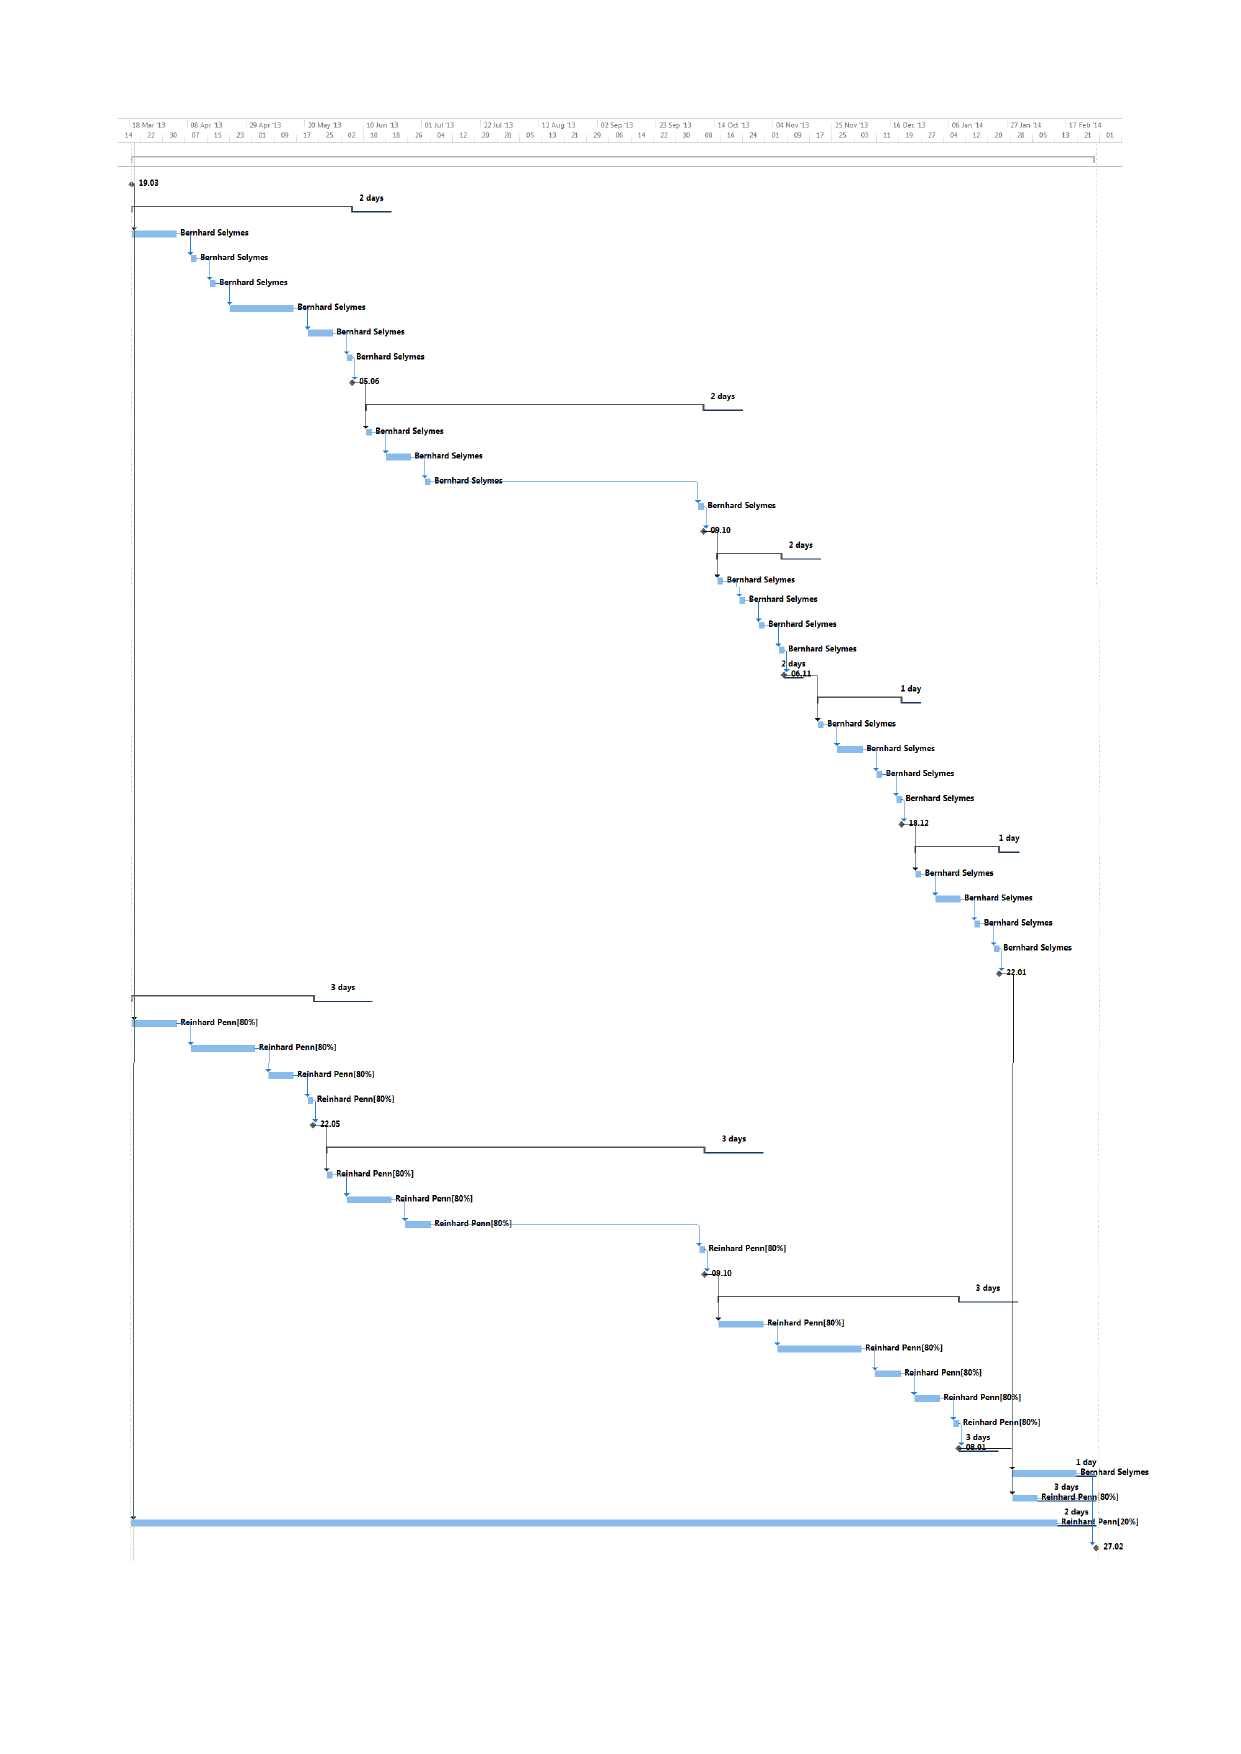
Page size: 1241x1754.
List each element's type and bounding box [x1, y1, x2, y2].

picture [83, 118, 1159, 1561]
